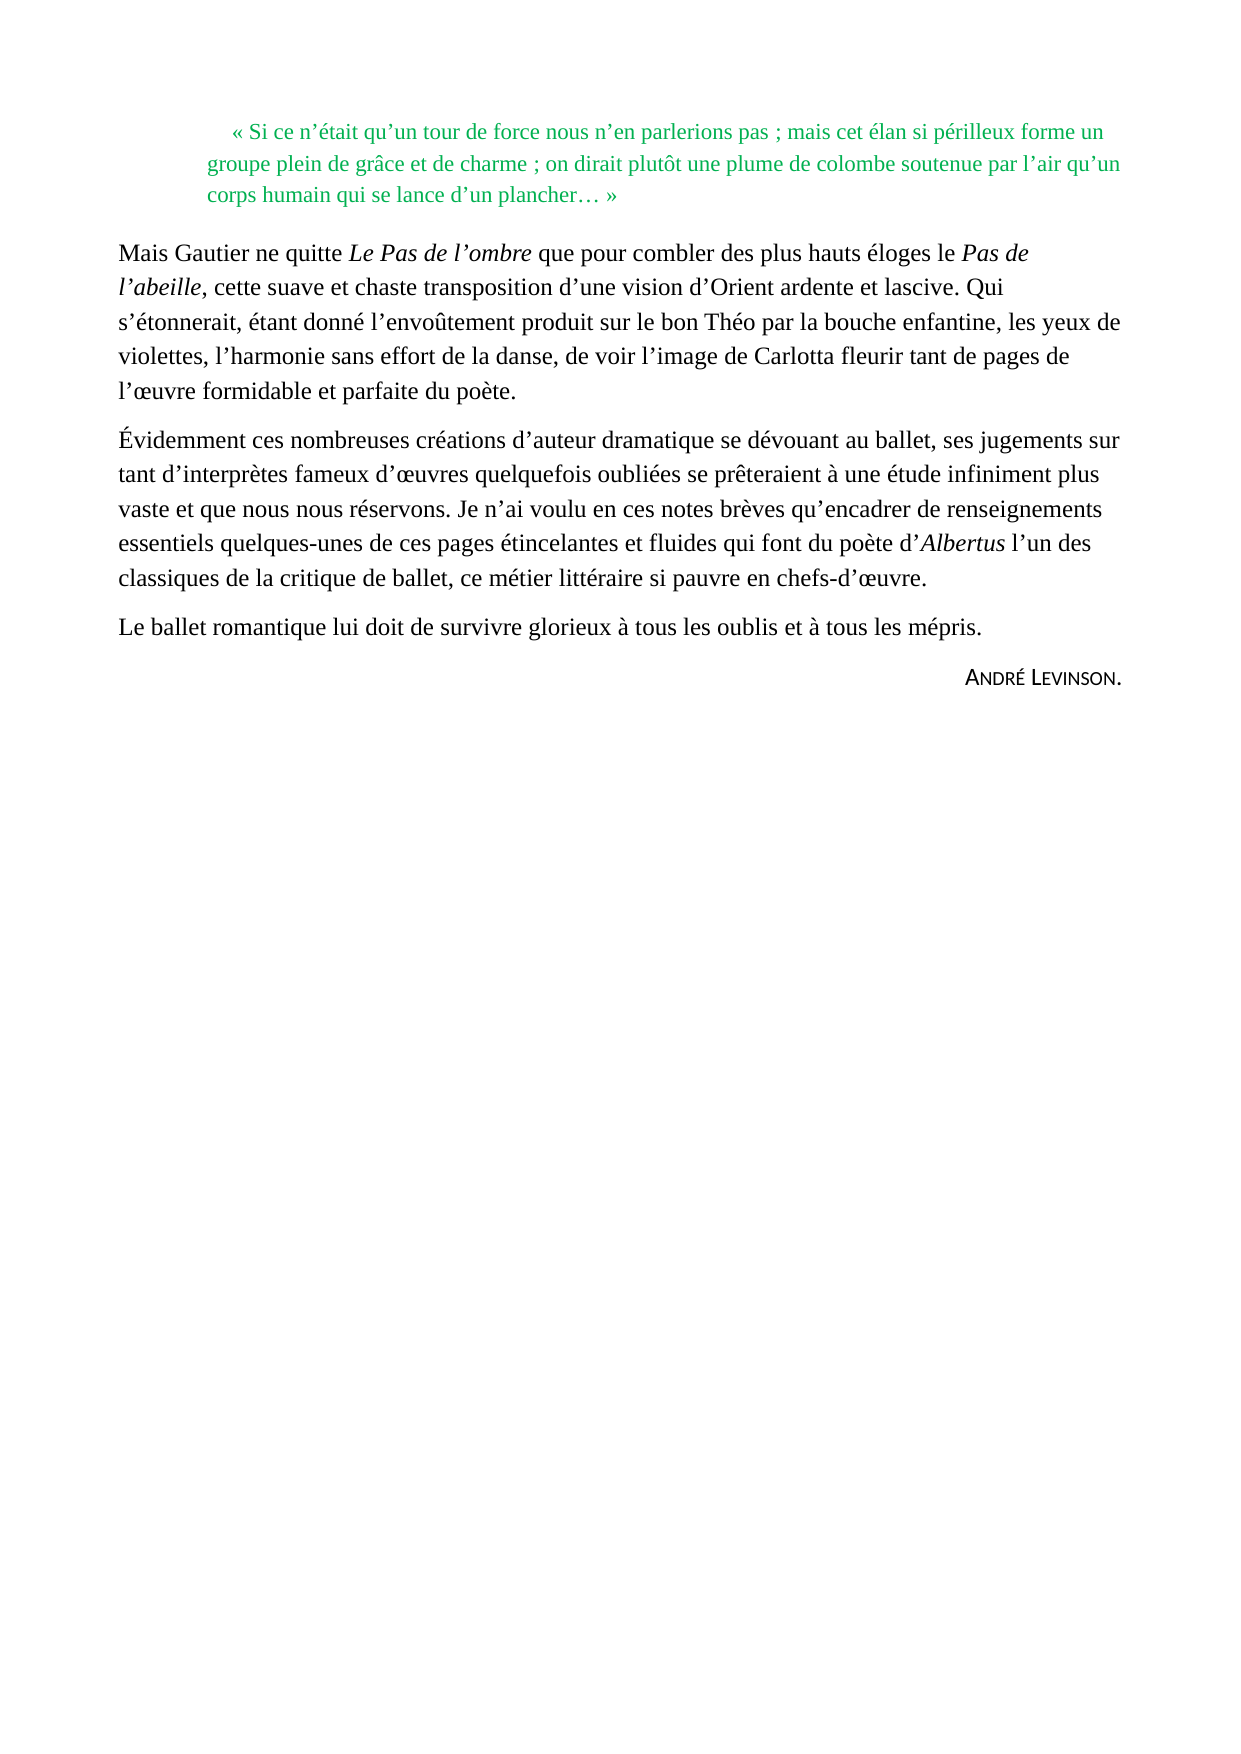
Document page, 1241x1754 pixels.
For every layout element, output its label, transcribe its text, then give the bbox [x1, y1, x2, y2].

text Le ballet romantique lui doit de survivre glorieux à tous les oublis et à tous les mépris. [118, 612, 1122, 641]
text André Levinson. [118, 661, 1122, 691]
text Évidemment ces nombreuses créations d’auteur dramatique se dévouant au ballet, ses jugements sur tant d’interprètes fameux d’œuvres quelquefois oubliées se prêteraient à une étude infiniment plus vaste et que nous nous réservons. Je n’ai voulu en ces notes brèves qu’encadrer de renseignements essentiels quelques-unes de ces pages étincelantes et fluides qui font du poète d’Albertus l’un des classiques de la critique de ballet, ce métier littéraire si pauvre en chefs-d’œuvre. [118, 425, 1122, 591]
text Mais Gautier ne quitte Le Pas de l’ombre que pour combler des plus hauts éloges le Pas de l’abeille, cette suave et chaste transposition d’une vision d’Orient ardente et lascive. Qui s’étonnerait, étant donné l’envoûtement produit sur le bon Théo par la bouche enfantine, les yeux de violettes, l’harmonie sans effort de la danse, de voir l’image de Carlotta fleurir tant de pages de l’œuvre formidable et parfaite du poète. [118, 238, 1122, 404]
text « Si ce n’était qu’un tour de force nous n’en parlerions pas ; mais cet élan si périlleux forme un groupe plein de grâce et de charme ; on dirait plutôt une plume de colombe soutenue par l’air qu’un corps humain qui se lance d’un plancher… » [207, 118, 1122, 208]
